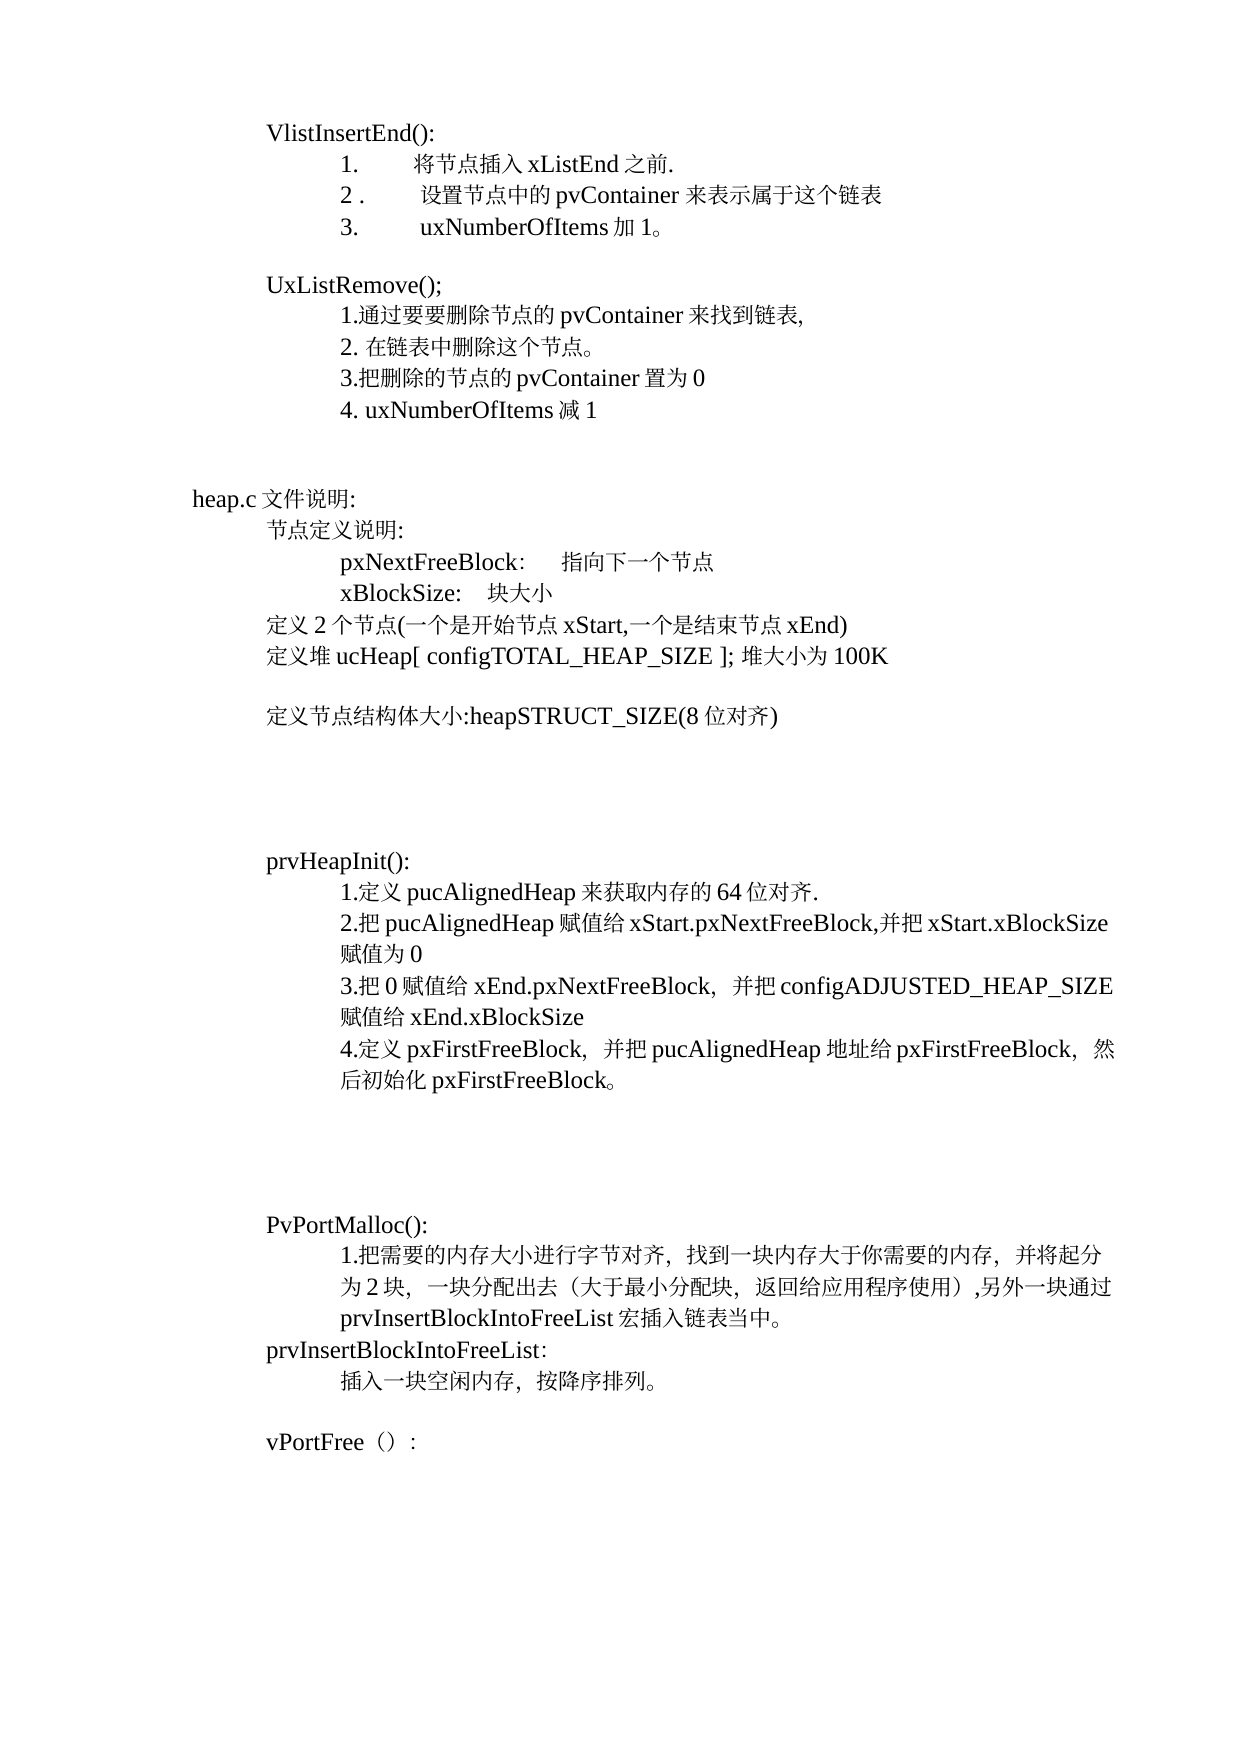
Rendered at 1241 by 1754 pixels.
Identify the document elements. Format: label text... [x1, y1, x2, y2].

text PvPortMalloc(): [118, 1210, 1122, 1239]
text heap.c文件说明: [118, 482, 1122, 513]
text 4. uxNumberOfItems减1 [118, 393, 1122, 424]
text prvInsertBlockIntoFreeList： [118, 1333, 1122, 1364]
text pxNextFreeBlock： 指向下一个节点 [118, 545, 1122, 576]
text 3.把0赋值给 xEnd.pxNextFreeBlock，并把configADJUSTED_HEAP_SIZE 赋值给xEnd.xBlockSize [118, 969, 1122, 1032]
text VlistInsertEnd(): [118, 118, 1122, 147]
text 1. 将节点插入xListEnd之前. [118, 147, 1122, 178]
text 2. 在链表中删除这个节点。 [118, 330, 1122, 362]
text 2 . 设置节点中的pvContainer 来表示属于这个链表 [118, 178, 1122, 210]
text vPortFree（）： [118, 1425, 1122, 1456]
text 定义堆ucHeap[ configTOTAL_HEAP_SIZE ]; 堆大小为100K [118, 639, 1122, 671]
text 定义2个节点(一个是开始节点xStart,一个是结束节点xEnd) [118, 608, 1122, 639]
text 2.把pucAlignedHeap赋值给xStart.pxNextFreeBlock,并把xStart.xBlockSize 赋值为0 [118, 906, 1122, 969]
text UxListRemove(); [118, 270, 1122, 299]
text prvHeapInit(): [118, 846, 1122, 875]
text 定义节点结构体大小:heapSTRUCT_SIZE(8位对齐) [118, 699, 1122, 731]
text 1.定义pucAlignedHeap来获取内存的64位对齐. [118, 875, 1122, 906]
text 1.通过要要删除节点的pvContainer来找到链表， [118, 299, 1122, 330]
text 3.把删除的节点的pvContainer置为0 [118, 362, 1122, 393]
text 3. uxNumberOfItems加1。 [118, 210, 1122, 241]
text 4.定义pxFirstFreeBlock，并把pucAlignedHeap地址给pxFirstFreeBlock，然 后初始化pxFirstFreeBlock。 [118, 1032, 1122, 1095]
text 节点定义说明: [118, 513, 1122, 545]
text 插入一块空闲内存，按降序排列。 [118, 1364, 1122, 1396]
text 1.把需要的内存大小进行字节对齐，找到一块内存大于你需要的内存，并将起分 为2块，一块分配出去（大于最小分配块，返回给应用程序使用）,另外一块通过 prvInsertBlockIntoFreeList宏插入链表当中。 [118, 1239, 1122, 1333]
text xBlockSize: 块大小 [118, 576, 1122, 608]
